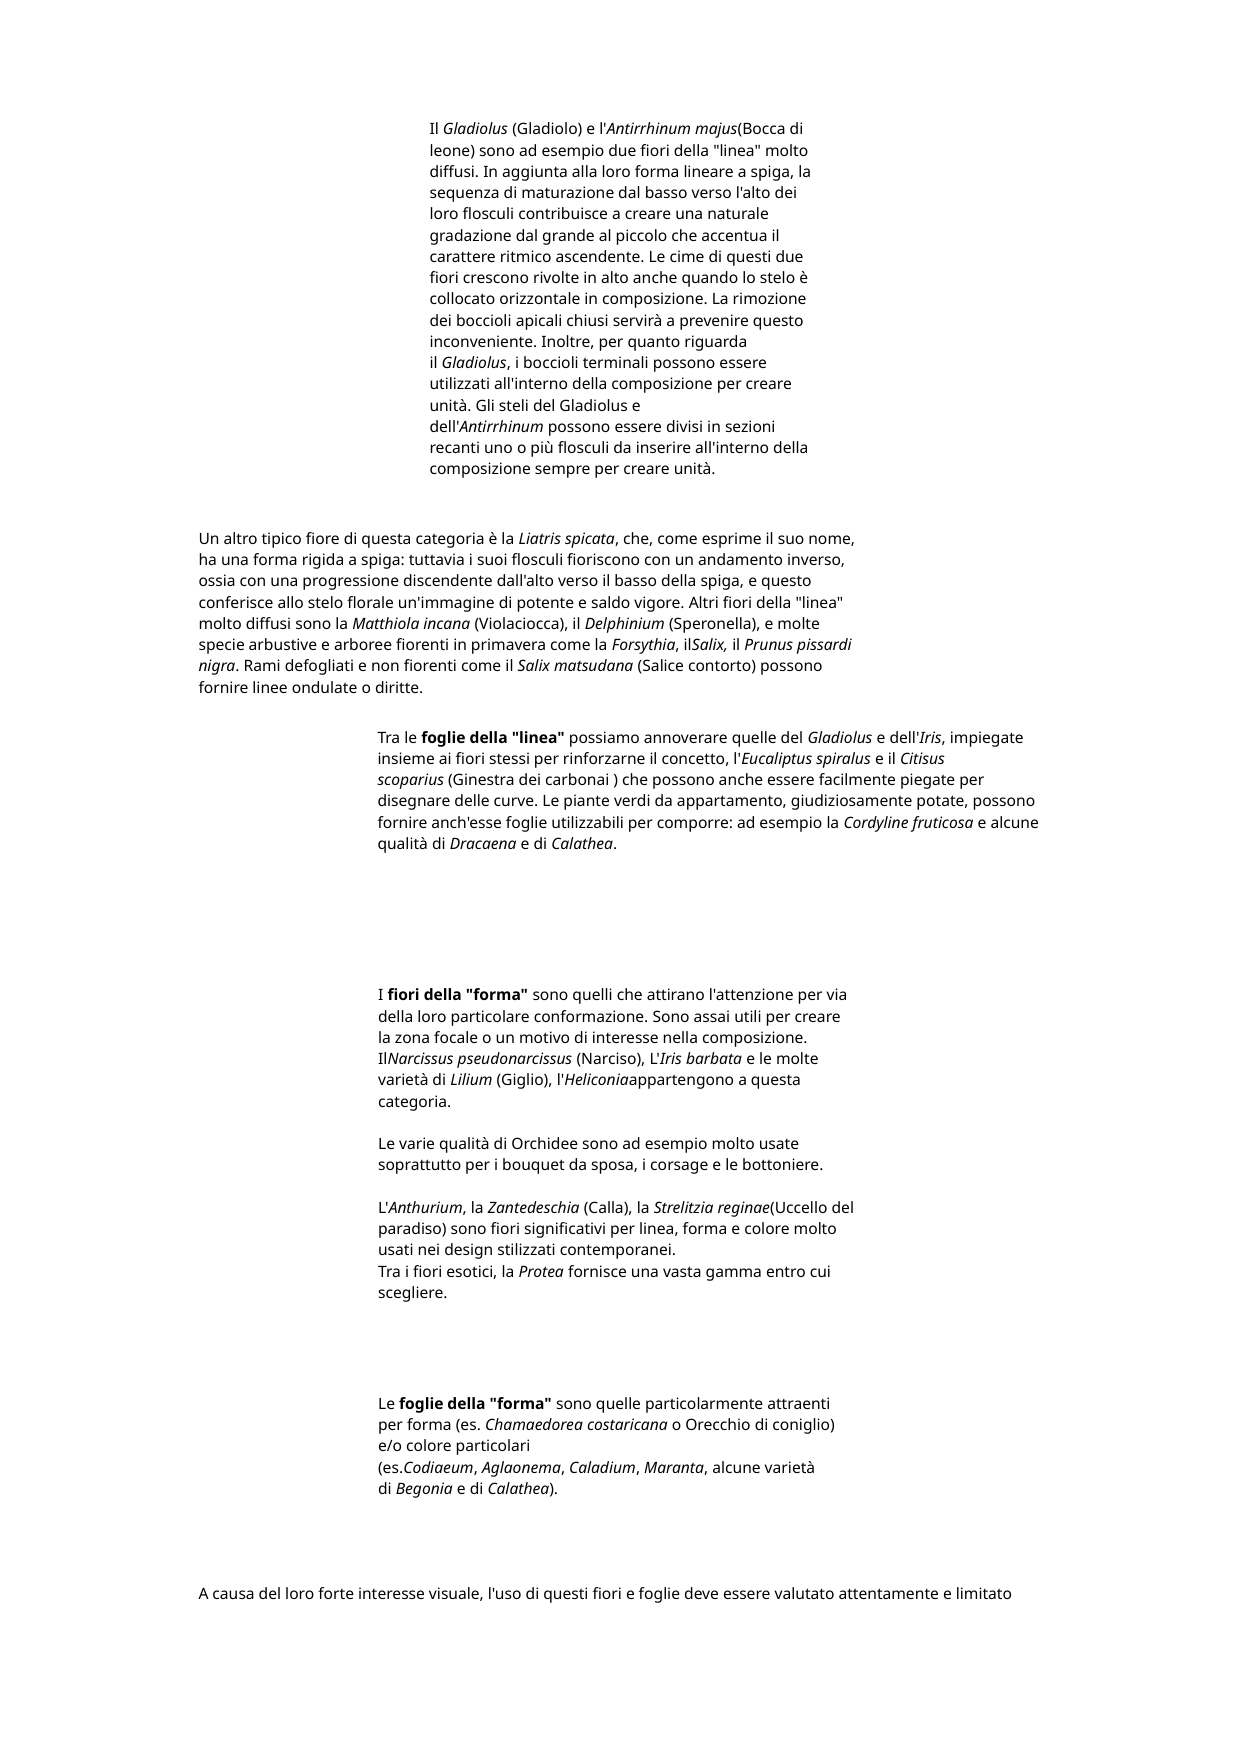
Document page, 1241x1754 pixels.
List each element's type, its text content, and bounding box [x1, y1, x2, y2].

table_header [200, 986, 357, 1142]
table_header [880, 530, 1037, 686]
table_header [413, 118, 429, 499]
table_header Le foglie della "forma" sono quelle particolarmente attraenti per forma (es. Chamaedorea costaricana o Orecchio di coniglio) e/o colore particolari (es.Codiaeum, Aglaonema, Caladium, Maranta, alcune varietà di Begonia e di Calathea). [378, 1393, 854, 1582]
table_header A causa del loro forte interesse visuale, l'uso di questi fiori e foglie deve essere valutato attentamente e limitato [198, 916, 1042, 1604]
table_header [876, 1393, 1039, 1582]
table_header [198, 118, 1042, 887]
table_header I fiori della "forma" sono quelli che attirano l'attenzione per via della loro particolare conformazione. Sono assai utili per creare la zona focale o un motivo di interesse nella composizione. IlNarcissus pseudonarcissus (Narciso), L'Iris barbata e le molte varietà di Lilium (Giglio), l'Heliconiaappartengono a questa categoria. Le varie qualità di Orchidee sono ad esempio molto usate soprattutto per i bouquet da sposa, i corsage e le bottoniere. L'Anthurium, la Zantedeschia (Calla), la Strelitzia reginae(Uccello del paradiso) sono fiori significativi per linea, forma e colore molto usati nei design stilizzati contemporanei. Tra i fiori esotici, la Protea fornisce una vasta gamma entro cui scegliere. [378, 984, 854, 1364]
table_header [863, 528, 878, 698]
table_header [200, 1176, 357, 1332]
table_header [359, 726, 377, 887]
table_header Un altro tipico fiore di questa categoria è la Liatris spicata, che, come esprime il suo nome, ha una forma rigida a spiga: tuttavia i suoi flosculi fioriscono con un andamento inverso, ossia con una progressione discendente dall'alto verso il basso della spiga, e questo conferisce allo stelo florale un'immagine di potente e saldo vigore. Altri fiori della "linea" molto diffusi sono la Matthiola incana (Violaciocca), il Delphinium (Speronella), e molte specie arbustive e arboree fiorenti in primavera come la Forsythia, ilSalix, il Prunus pissardi nigra. Rami defogliati e non fiorenti come il Salix matsudana (Salice contorto) possono fornire linee ondulate o diritte. [198, 528, 863, 698]
table_header [879, 986, 1035, 1142]
table_header [879, 1395, 1035, 1551]
table_header Il Gladiolus (Gladiolo) e l'Antirrhinum majus(Bocca di leone) sono ad esempio due fiori della "linea" molto diffusi. In aggiunta alla loro forma lineare a spiga, la sequenza di maturazione dal basso verso l'alto dei loro flosculi contribuisce a creare una naturale gradazione dal grande al piccolo che accentua il carattere ritmico ascendente. Le cime di questi due fiori crescono rivolte in alto anche quando lo stelo è collocato orizzontale in composizione. La rimozione dei boccioli apicali chiusi servirà a prevenire questo inconveniente. Inoltre, per quanto riguarda il Gladiolus, i boccioli terminali possono essere utilizzati all'interno della composizione per creare unità. Gli steli del Gladiolus e dell'Antirrhinum possono essere divisi in sezioni recanti uno o più flosculi da inserire all'interno della composizione sempre per creare unità. [429, 118, 824, 499]
table_header [855, 1393, 876, 1582]
table_header [879, 1176, 1035, 1332]
table_header [826, 120, 1037, 497]
table_header Tra le foglie della "linea" possiamo annoverare quelle del Gladiolus e dell'Iris, impiegate insieme ai fiori stessi per rinforzarne il concetto, l'Eucaliptus spiralus e il Citisus scoparius (Ginestra dei carbonai ) che possono anche essere facilmente piegate per disegnare delle curve. Le piante verdi da appartamento, giudiziosamente potate, possono fornire anch'esse foglie utilizzabili per comporre: ad esempio la Cordyline fruticosa e alcune qualità di Dracaena e di Calathea. [377, 726, 1039, 887]
table_header [200, 1395, 357, 1551]
table_header [200, 729, 357, 885]
table_header [200, 120, 411, 497]
table_header [198, 1393, 378, 1582]
table_header [198, 984, 378, 1364]
table_header [876, 984, 1039, 1364]
table_header [878, 688, 1039, 698]
table_header [855, 984, 876, 1364]
